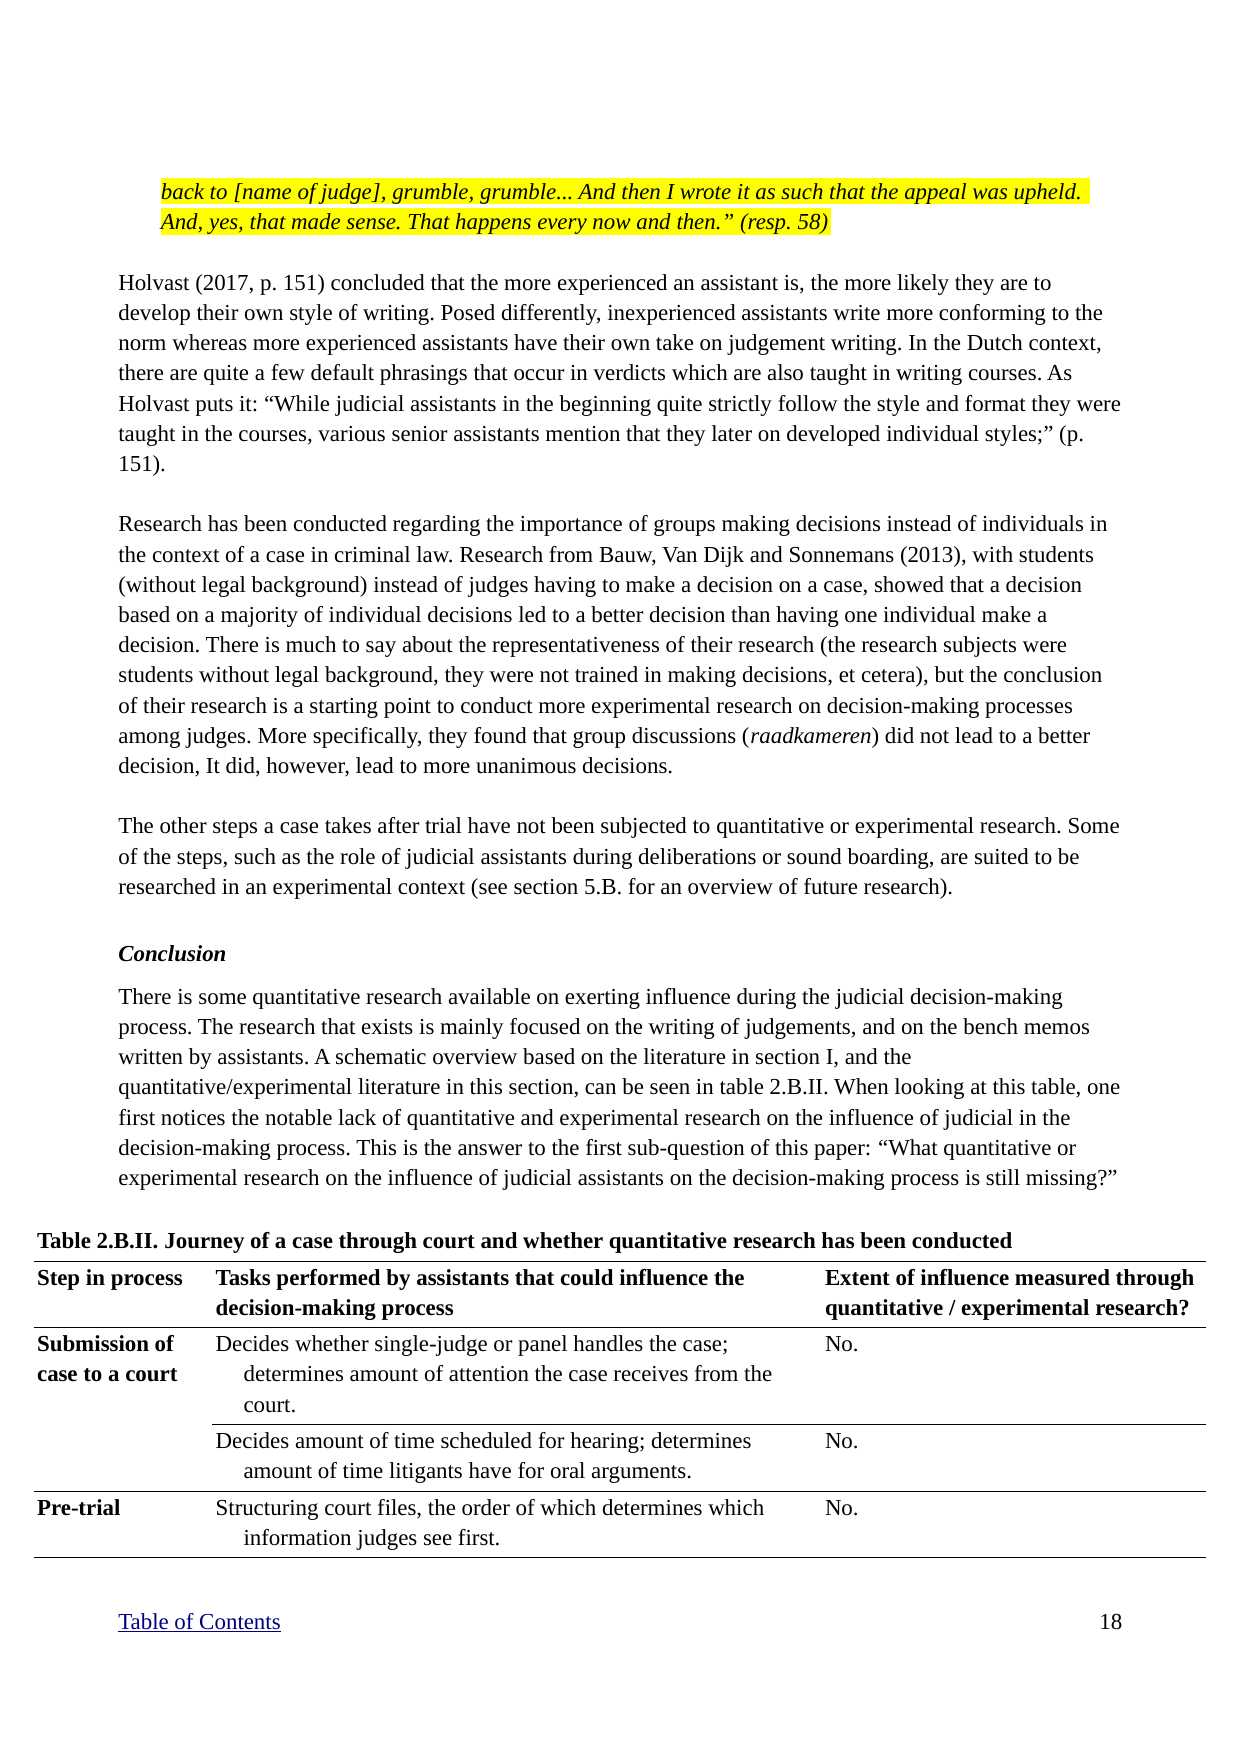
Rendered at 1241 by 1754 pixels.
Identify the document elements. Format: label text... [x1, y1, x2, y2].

table_cell Decides amount of time scheduled for hearing; determines amount of time litigants have for oral arguments. [212, 1425, 822, 1491]
table_cell No. [822, 1425, 1206, 1491]
text back to [name of judge], grumble, grumble... And then I wrote it as such that the appeal was upheld. And, yes, that made sense. That happens every now and then.” (resp. 58) [161, 178, 1122, 235]
text Holvast (2017, p. 151) concluded that the more experienced an assistant is, the more likely they are to develop their own style of writing. Posed differently, inexperienced assistants write more conforming to the norm whereas more experienced assistants have their own take on judgement writing. In the Dutch context, there are quite a few default phrasings that occur in verdicts which are also taught in writing courses. As Holvast puts it: “While judicial assistants in the beginning quite strictly follow the style and format they were taught in the courses, various senior assistants mention that they later on developed individual styles;” (p. 151). [118, 269, 1122, 476]
table_cell Tasks performed by assistants that could influence the decision-making process [212, 1262, 822, 1327]
table_cell No. [822, 1328, 1206, 1424]
text There is some quantitative research available on exerting influence during the judicial decision-making process. The research that exists is mainly focused on the writing of judgements, and on the bench memos written by assistants. A schematic overview based on the literature in section I, and the quantitative/experimental literature in this section, can be seen in table 2.B.II. When looking at this table, one first notices the notable lack of quantitative and experimental research on the influence of judicial in the decision-making process. This is the answer to the first sub-question of this paper: “What quantitative or experimental research on the influence of judicial assistants on the decision-making process is still missing?” [118, 983, 1122, 1190]
table_cell Pre-trial [34, 1492, 212, 1557]
table_cell No. [822, 1492, 1206, 1557]
table_cell Step in process [34, 1262, 212, 1327]
table_header Table 2.B.II. Journey of a case through court and whether quantitative research has been conducted [34, 1224, 1206, 1261]
table_cell Structuring court files, the order of which determines which information judges see first. [212, 1492, 822, 1557]
text Research has been conducted regarding the importance of groups making decisions instead of individuals in the context of a case in criminal law. Research from Bauw, Van Dijk and Sonnemans (2013), with students (without legal background) instead of judges having to make a decision on a case, showed that a decision based on a majority of individual decisions led to a better decision than having one individual make a decision. There is much to say about the representativeness of their research (the research subjects were students without legal background, they were not trained in making decisions, et cetera), but the conclusion of their research is a starting point to conduct more experimental research on decision-making processes among judges. More specifically, they found that group discussions (raadkameren) did not lead to a better decision, It did, however, lead to more unanimous decisions. [118, 510, 1122, 778]
text The other steps a case takes after trial have not been subjected to quantitative or experimental research. Some of the steps, such as the role of judicial assistants during deliberations or sound boarding, are suited to be researched in an experimental context (see section 5.B. for an overview of future research). [118, 812, 1122, 899]
table_cell Submission of case to a court [34, 1328, 212, 1491]
table_cell Decides whether single-judge or panel handles the case; determines amount of attention the case receives from the court. [212, 1328, 822, 1424]
table_cell Extent of influence measured through quantitative / experimental research? [822, 1262, 1206, 1327]
subtitle Conclusion [118, 941, 1122, 967]
